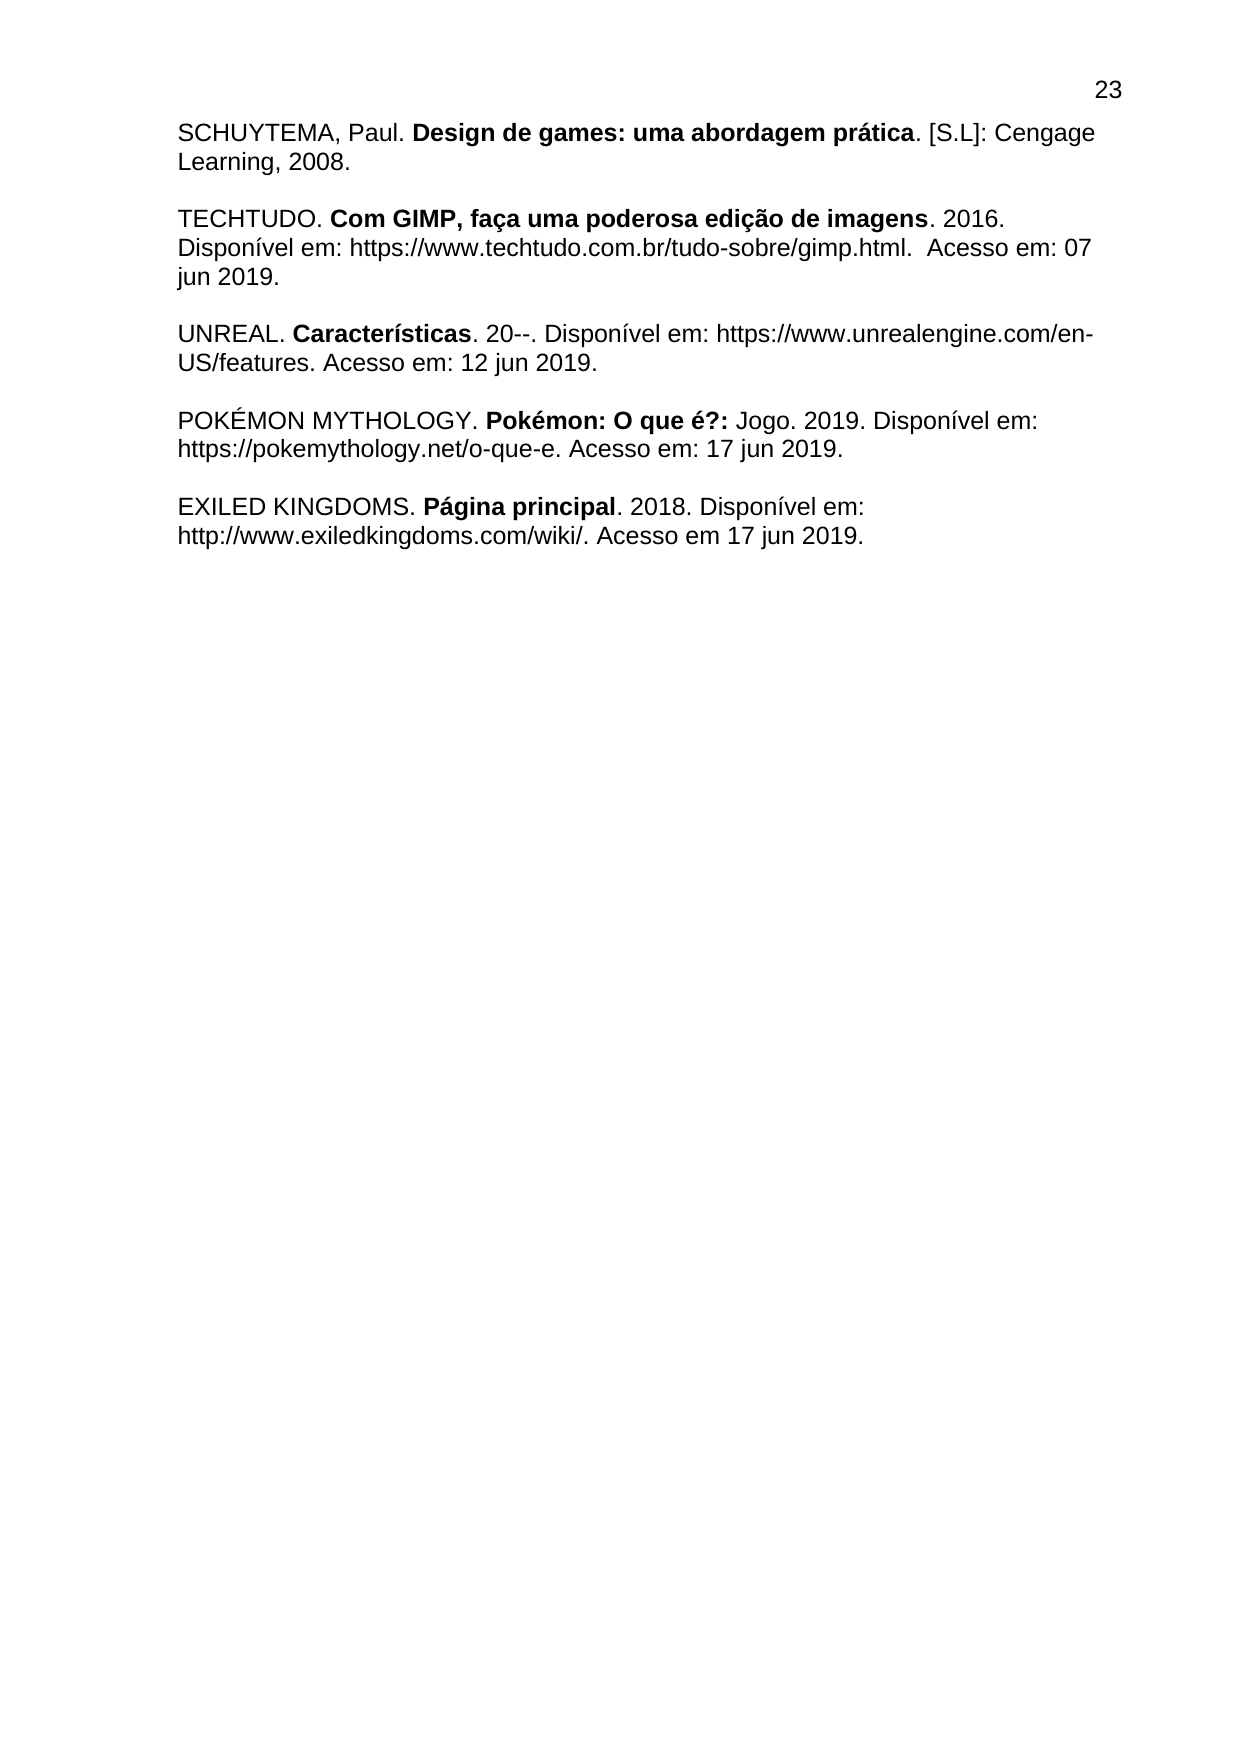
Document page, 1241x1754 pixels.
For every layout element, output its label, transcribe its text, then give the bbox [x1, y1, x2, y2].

text EXILED KINGDOMS. Página principal. 2018. Disponível em: http://www.exiledkingdoms.com/wiki/. Acesso em 17 jun 2019. [177, 492, 1122, 549]
text POKÉMON MYTHOLOGY. Pokémon: O que é?: Jogo. 2019. Disponível em: https://pokemythology.net/o-que-e. Acesso em: 17 jun 2019. [177, 406, 1122, 463]
text UNREAL. Características. 20--. Disponível em: https://www.unrealengine.com/en-US/features. Acesso em: 12 jun 2019. [177, 319, 1122, 377]
text SCHUYTEMA, Paul. Design de games: uma abordagem prática. [S.L]: Cengage Learning, 2008. [177, 118, 1122, 176]
text TECHTUDO. Com GIMP, faça uma poderosa edição de imagens. 2016. Disponível em: https://www.techtudo.com.br/tudo-sobre/gimp.html. Acesso em: 07 jun 2019. [177, 204, 1122, 291]
